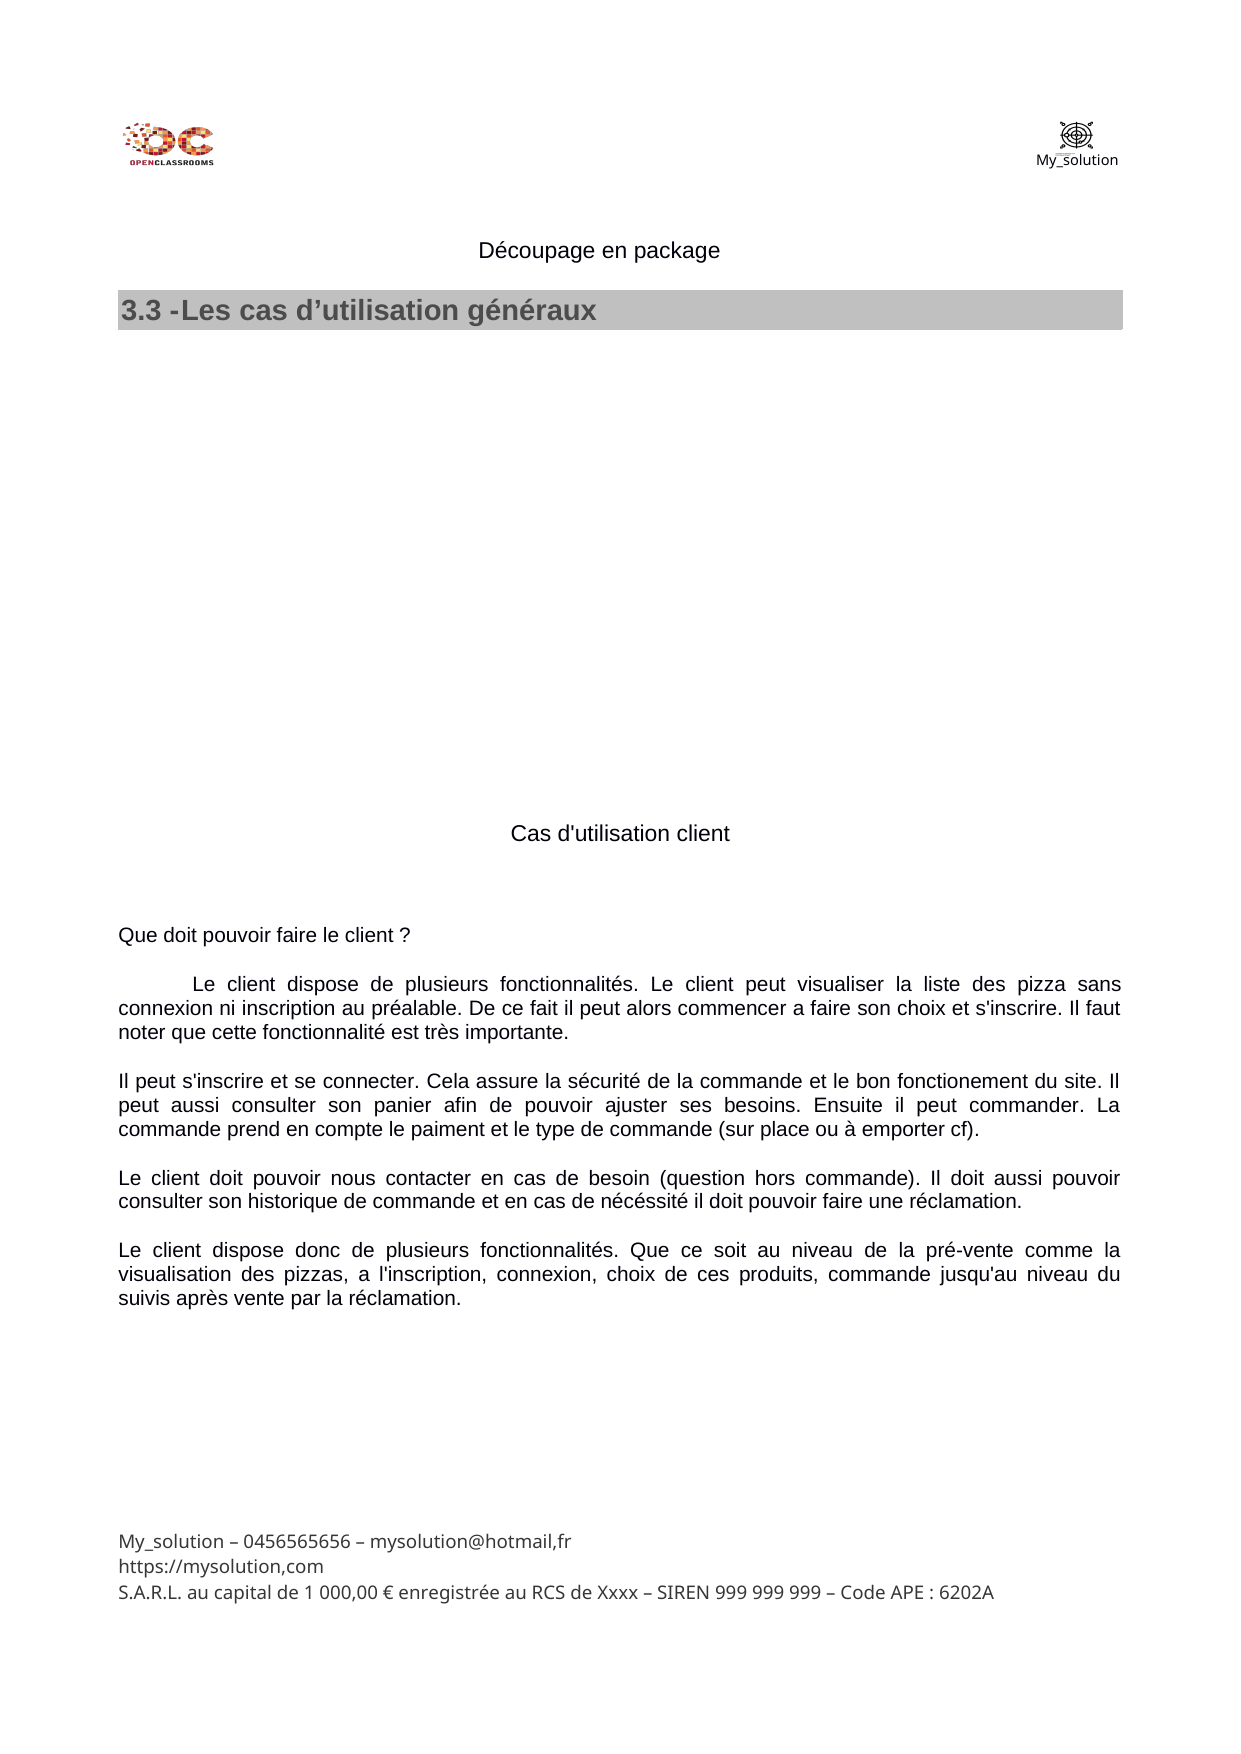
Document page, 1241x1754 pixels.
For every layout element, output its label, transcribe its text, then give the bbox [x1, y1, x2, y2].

text Que doit pouvoir faire le client ? [118, 923, 1122, 947]
text Cas d'utilisation client [118, 820, 1122, 846]
text Découpage en package [118, 234, 1122, 265]
picture [119, 118, 217, 170]
picture [1052, 118, 1101, 158]
text Le client dispose de plusieurs fonctionnalités. Le client peut visualiser la liste des pizza sans connexion ni inscription au préalable. De ce fait il peut alors commencer a faire son choix et s'inscrire. Il faut noter que cette fonctionnalité est très importante. [118, 972, 1122, 1043]
text Il peut s'inscrire et se connecter. Cela assure la sécurité de la commande et le bon fonctionement du site. Il peut aussi consulter son panier afin de pouvoir ajuster ses besoins. Ensuite il peut commander. La commande prend en compte le paiment et le type de commande (sur place ou à emporter cf). [118, 1068, 1122, 1140]
text Le client doit pouvoir nous contacter en cas de besoin (question hors commande). Il doit aussi pouvoir consulter son historique de commande et en cas de nécéssité il doit pouvoir faire une réclamation. [118, 1165, 1122, 1213]
subtitle Les cas d’utilisation généraux [119, 291, 1122, 329]
text Le client dispose donc de plusieurs fonctionnalités. Que ce soit au niveau de la pré-vente comme la visualisation des pizzas, a l'inscription, connexion, choix de ces produits, commande jusqu'au niveau du suivis après vente par la réclamation. [118, 1238, 1122, 1310]
